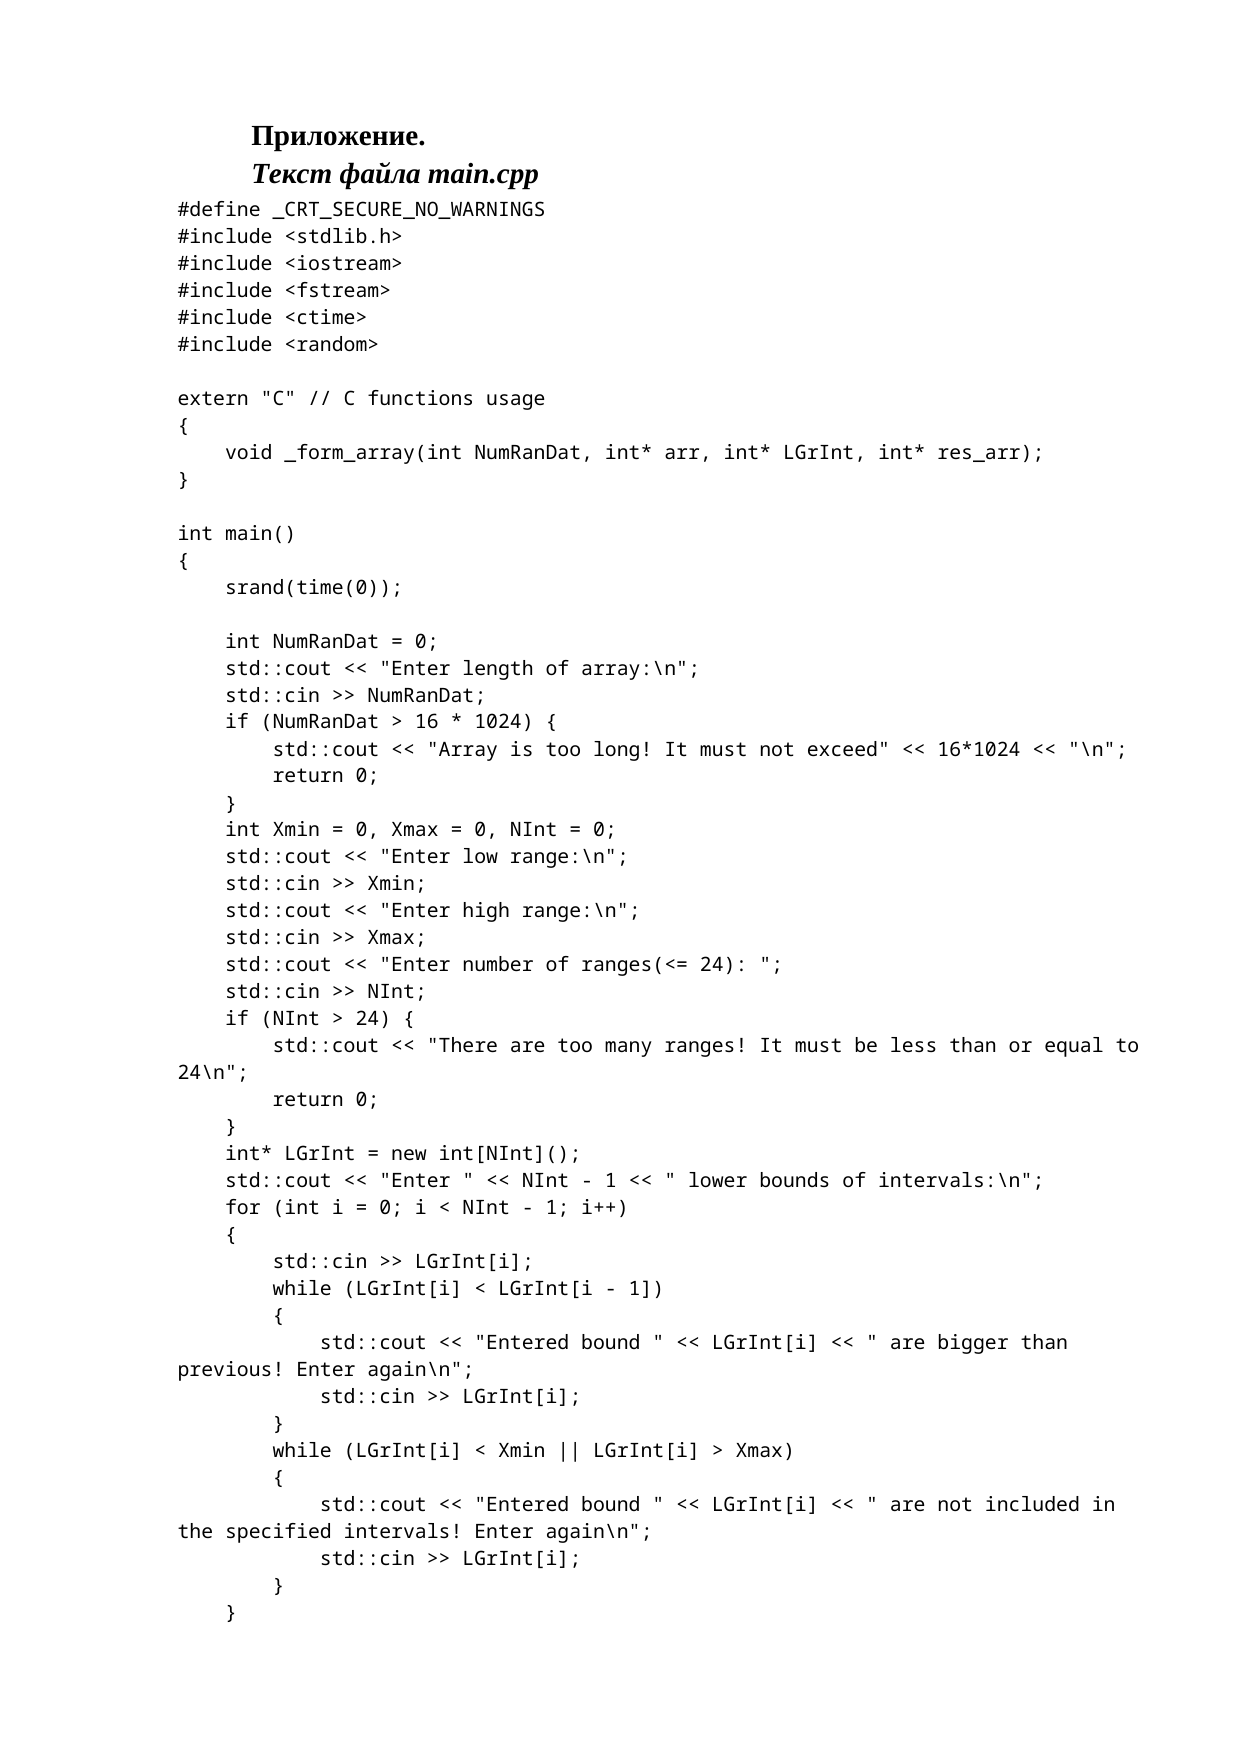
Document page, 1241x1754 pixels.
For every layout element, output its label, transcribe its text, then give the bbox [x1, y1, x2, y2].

text { [177, 1463, 1152, 1490]
text } [177, 1571, 1152, 1598]
text } [177, 1112, 1152, 1139]
text std::cout << "Enter " << NInt - 1 << " lower bounds of intervals:\n"; [177, 1166, 1152, 1193]
text std::cin >> NumRanDat; [177, 681, 1152, 708]
text } [177, 789, 1152, 816]
text std::cin >> Xmax; [177, 924, 1152, 951]
text int Xmin = 0, Xmax = 0, NInt = 0; [177, 816, 1152, 843]
text } [177, 1409, 1152, 1436]
text std::cin >> Xmin; [177, 870, 1152, 897]
text std::cout << "Enter low range:\n"; [177, 843, 1152, 870]
text { [177, 1301, 1152, 1328]
text srand(time(0)); [177, 573, 1152, 600]
text extern "C" // C functions usage [177, 384, 1152, 411]
text std::cin >> LGrInt[i]; [177, 1382, 1152, 1409]
text std::cout << "Array is too long! It must not exceed" << 16*1024 << "\n"; [177, 735, 1152, 762]
text { [177, 411, 1152, 438]
text return 0; [177, 1086, 1152, 1112]
text std::cin >> LGrInt[i]; [177, 1247, 1152, 1274]
text std::cout << "Enter length of array:\n"; [177, 654, 1152, 681]
text } [177, 1598, 1152, 1625]
text { [177, 1220, 1152, 1247]
text std::cout << "There are too many ranges! It must be less than or equal to 24\n"; [177, 1032, 1152, 1086]
text int NumRanDat = 0; [177, 627, 1152, 654]
text { [177, 546, 1152, 573]
text int* LGrInt = new int[NInt](); [177, 1139, 1152, 1166]
text Текст файла main.cpp [177, 157, 1152, 190]
text #include <iostream> [177, 249, 1152, 276]
text if (NumRanDat > 16 * 1024) { [177, 708, 1152, 735]
text #include <ctime> [177, 303, 1152, 330]
text #include <fstream> [177, 276, 1152, 303]
text while (LGrInt[i] < Xmin || LGrInt[i] > Xmax) [177, 1436, 1152, 1463]
text std::cout << "Enter number of ranges(<= 24): "; [177, 951, 1152, 978]
text std::cin >> NInt; [177, 978, 1152, 1004]
text while (LGrInt[i] < LGrInt[i - 1]) [177, 1274, 1152, 1301]
text void _form_array(int NumRanDat, int* arr, int* LGrInt, int* res_arr); [177, 438, 1152, 465]
text Приложение. [177, 118, 1152, 152]
text int main() [177, 519, 1152, 546]
text if (NInt > 24) { [177, 1004, 1152, 1032]
text return 0; [177, 762, 1152, 789]
text std::cin >> LGrInt[i]; [177, 1544, 1152, 1571]
text #include <stdlib.h> [177, 222, 1152, 249]
text std::cout << "Enter high range:\n"; [177, 897, 1152, 924]
text #define _CRT_SECURE_NO_WARNINGS [177, 195, 1152, 222]
text #include <random> [177, 330, 1152, 357]
text std::cout << "Entered bound " << LGrInt[i] << " are not included in the specified intervals! Enter again\n"; [177, 1490, 1152, 1544]
text std::cout << "Entered bound " << LGrInt[i] << " are bigger than previous! Enter again\n"; [177, 1328, 1152, 1382]
text } [177, 465, 1152, 492]
text for (int i = 0; i < NInt - 1; i++) [177, 1193, 1152, 1220]
